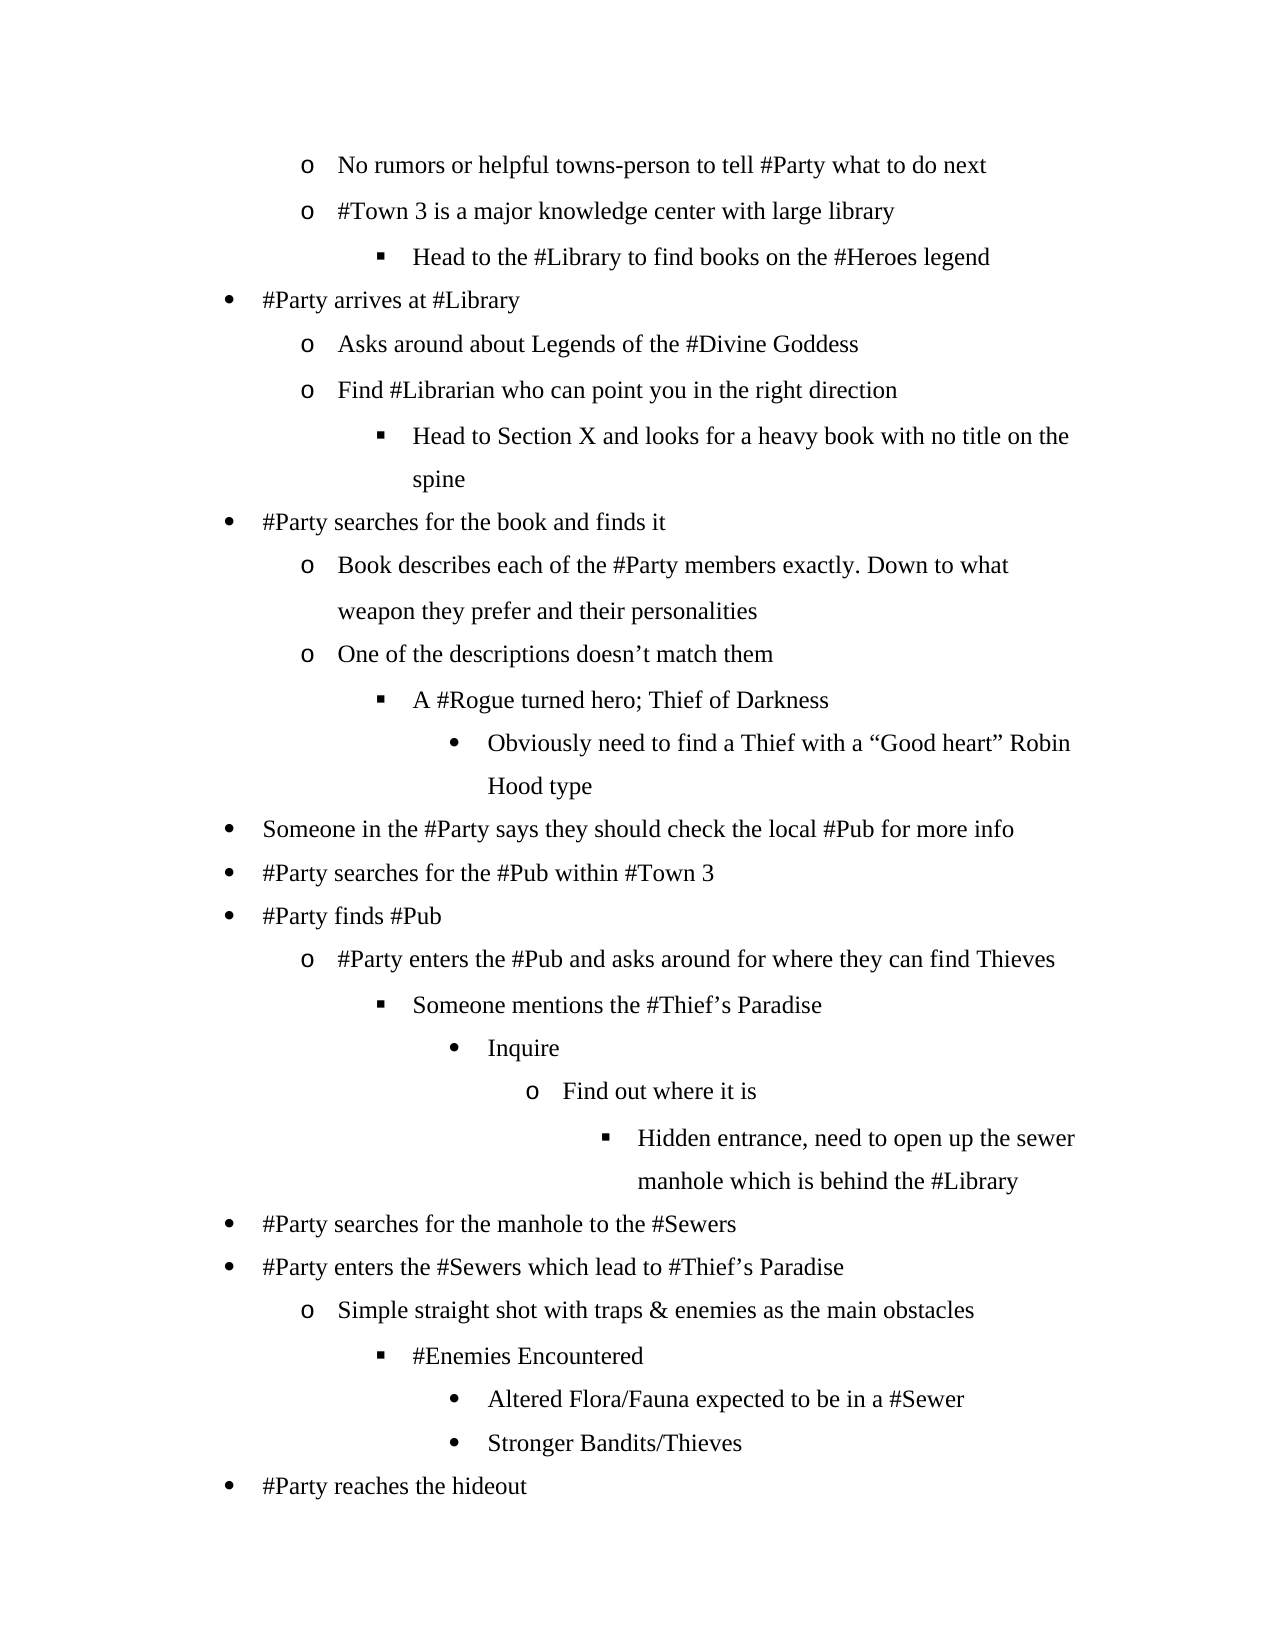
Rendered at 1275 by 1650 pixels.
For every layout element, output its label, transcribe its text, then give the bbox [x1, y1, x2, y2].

list Altered Flora/Fauna expected to be in a #Sewer [450, 1384, 1087, 1413]
list Stronger Bandits/Thieves [450, 1428, 1087, 1456]
list #Party enters the #Pub and asks around for where they can find Thieves [300, 944, 1087, 975]
list Find out where it is [525, 1076, 1087, 1107]
list Asks around about Legends of the #Divine Goddess [300, 329, 1087, 359]
list #Party reaches the hideout [225, 1471, 1087, 1499]
list No rumors or helpful towns-person to tell #Party what to do next [300, 150, 1087, 181]
list #Party finds #Pub [225, 901, 1087, 929]
list #Town 3 is a major knowledge center with large library [300, 196, 1087, 227]
list Inquire [450, 1033, 1087, 1062]
list #Party searches for the manhole to the #Sewers [225, 1209, 1087, 1238]
list One of the descriptions doesn’t match them [300, 639, 1087, 670]
list #Party searches for the #Pub within #Town 3 [225, 858, 1087, 886]
list Book describes each of the #Party members exactly. Down to what weapon they prefer and their personalities [300, 551, 1087, 624]
list #Party arrives at #Library [225, 286, 1087, 314]
list #Party enters the #Sewers which lead to #Thief’s Paradise [225, 1252, 1087, 1281]
list Someone mentions the #Thief’s Paradise [375, 990, 1087, 1019]
list Hidden entrance, need to open up the sewer manhole which is behind the #Library [600, 1123, 1087, 1194]
list Find #Librarian who can point you in the right direction [300, 375, 1087, 406]
list Head to the #Library to find books on the #Heroes legend [375, 242, 1087, 271]
list Obviously need to find a Thief with a “Good heart” Robin Hood type [450, 728, 1087, 800]
list #Party searches for the book and finds it [225, 507, 1087, 536]
list A #Rogue turned hero; Thief of Darkness [375, 685, 1087, 714]
list #Enemies Encountered [375, 1341, 1087, 1370]
list Someone in the #Party says they should check the local #Pub for more info [225, 814, 1087, 843]
list Simple straight shot with traps & enemies as the main obstacles [300, 1295, 1087, 1326]
list Head to Section X and looks for a heavy book with no title on the spine [375, 421, 1087, 493]
